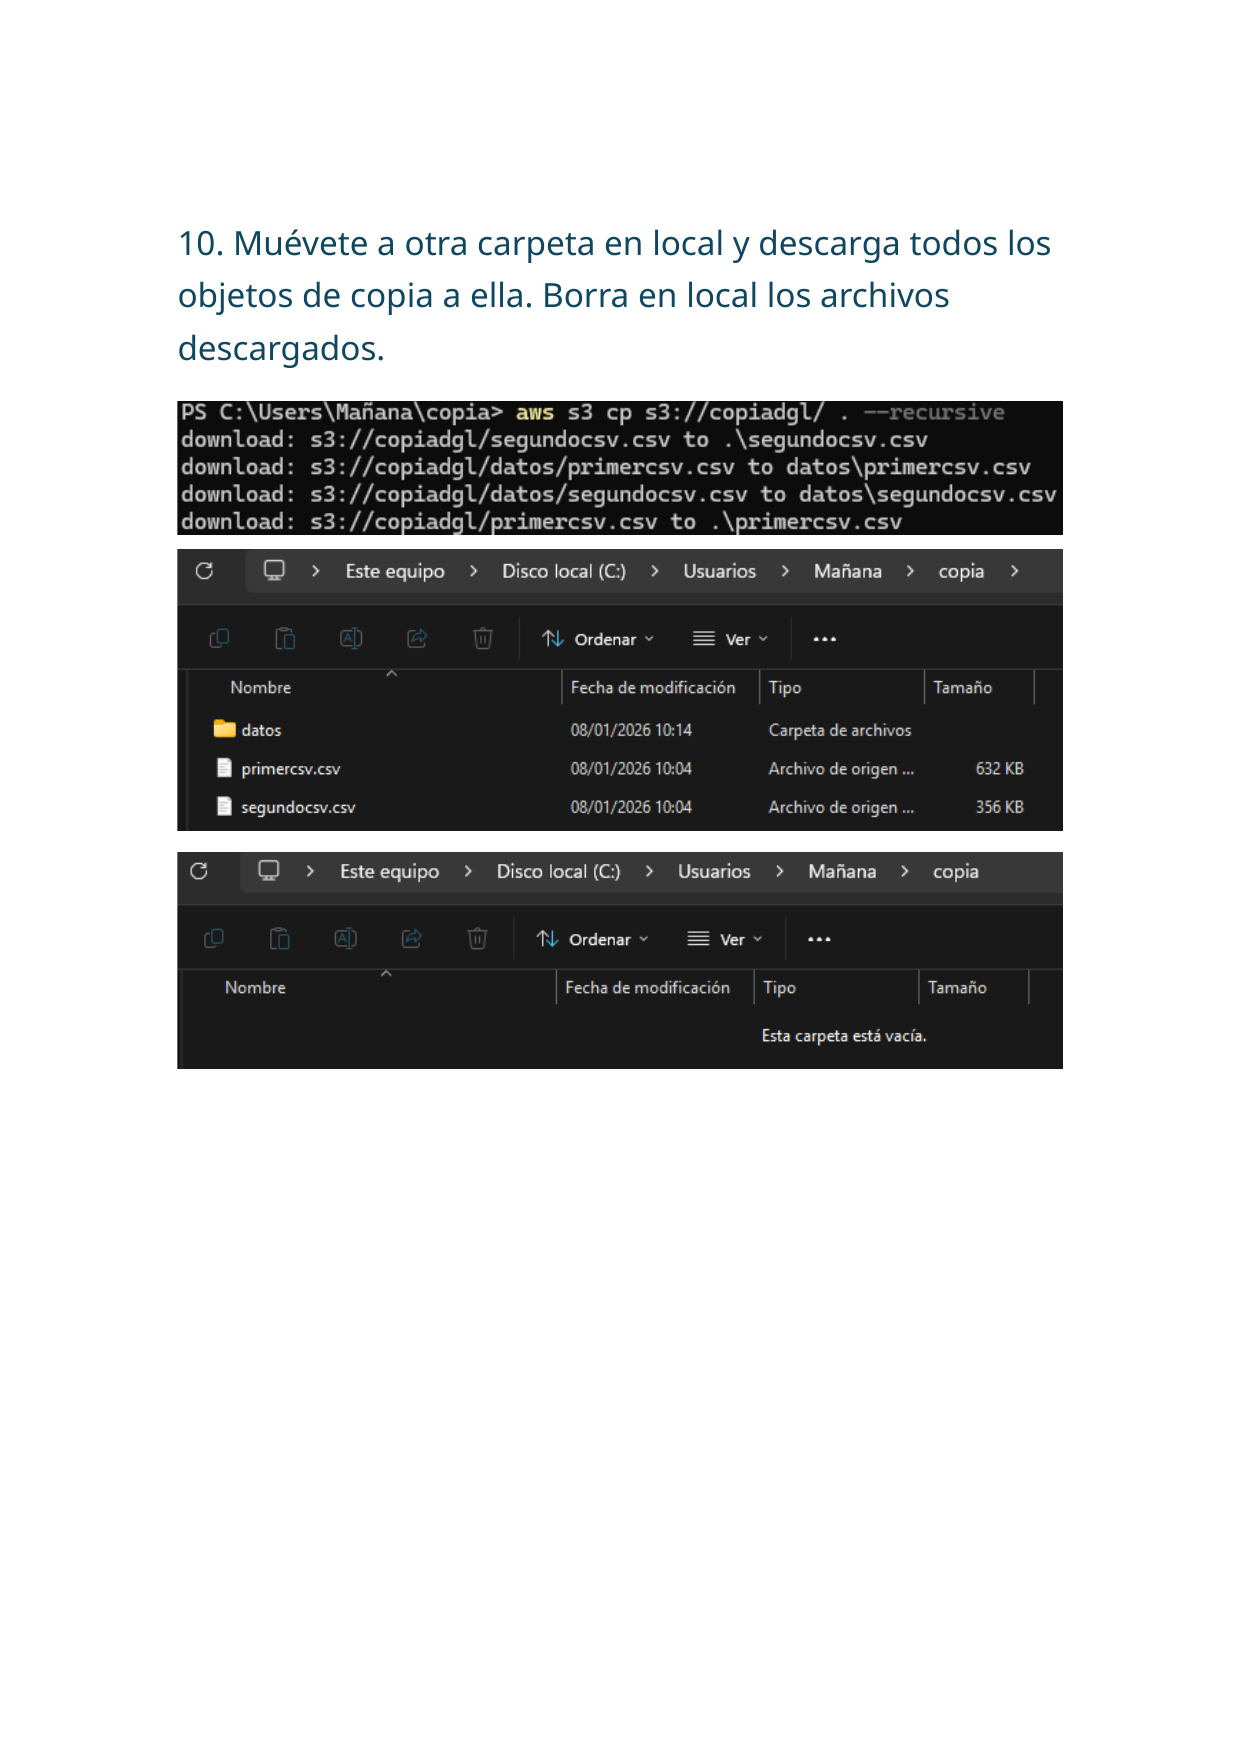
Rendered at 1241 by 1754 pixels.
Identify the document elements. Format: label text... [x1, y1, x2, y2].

subtitle 10. Muévete a otra carpeta en local y descarga todos los objetos de copia a ella. Borra en local los archivos descargados. [177, 220, 1063, 370]
